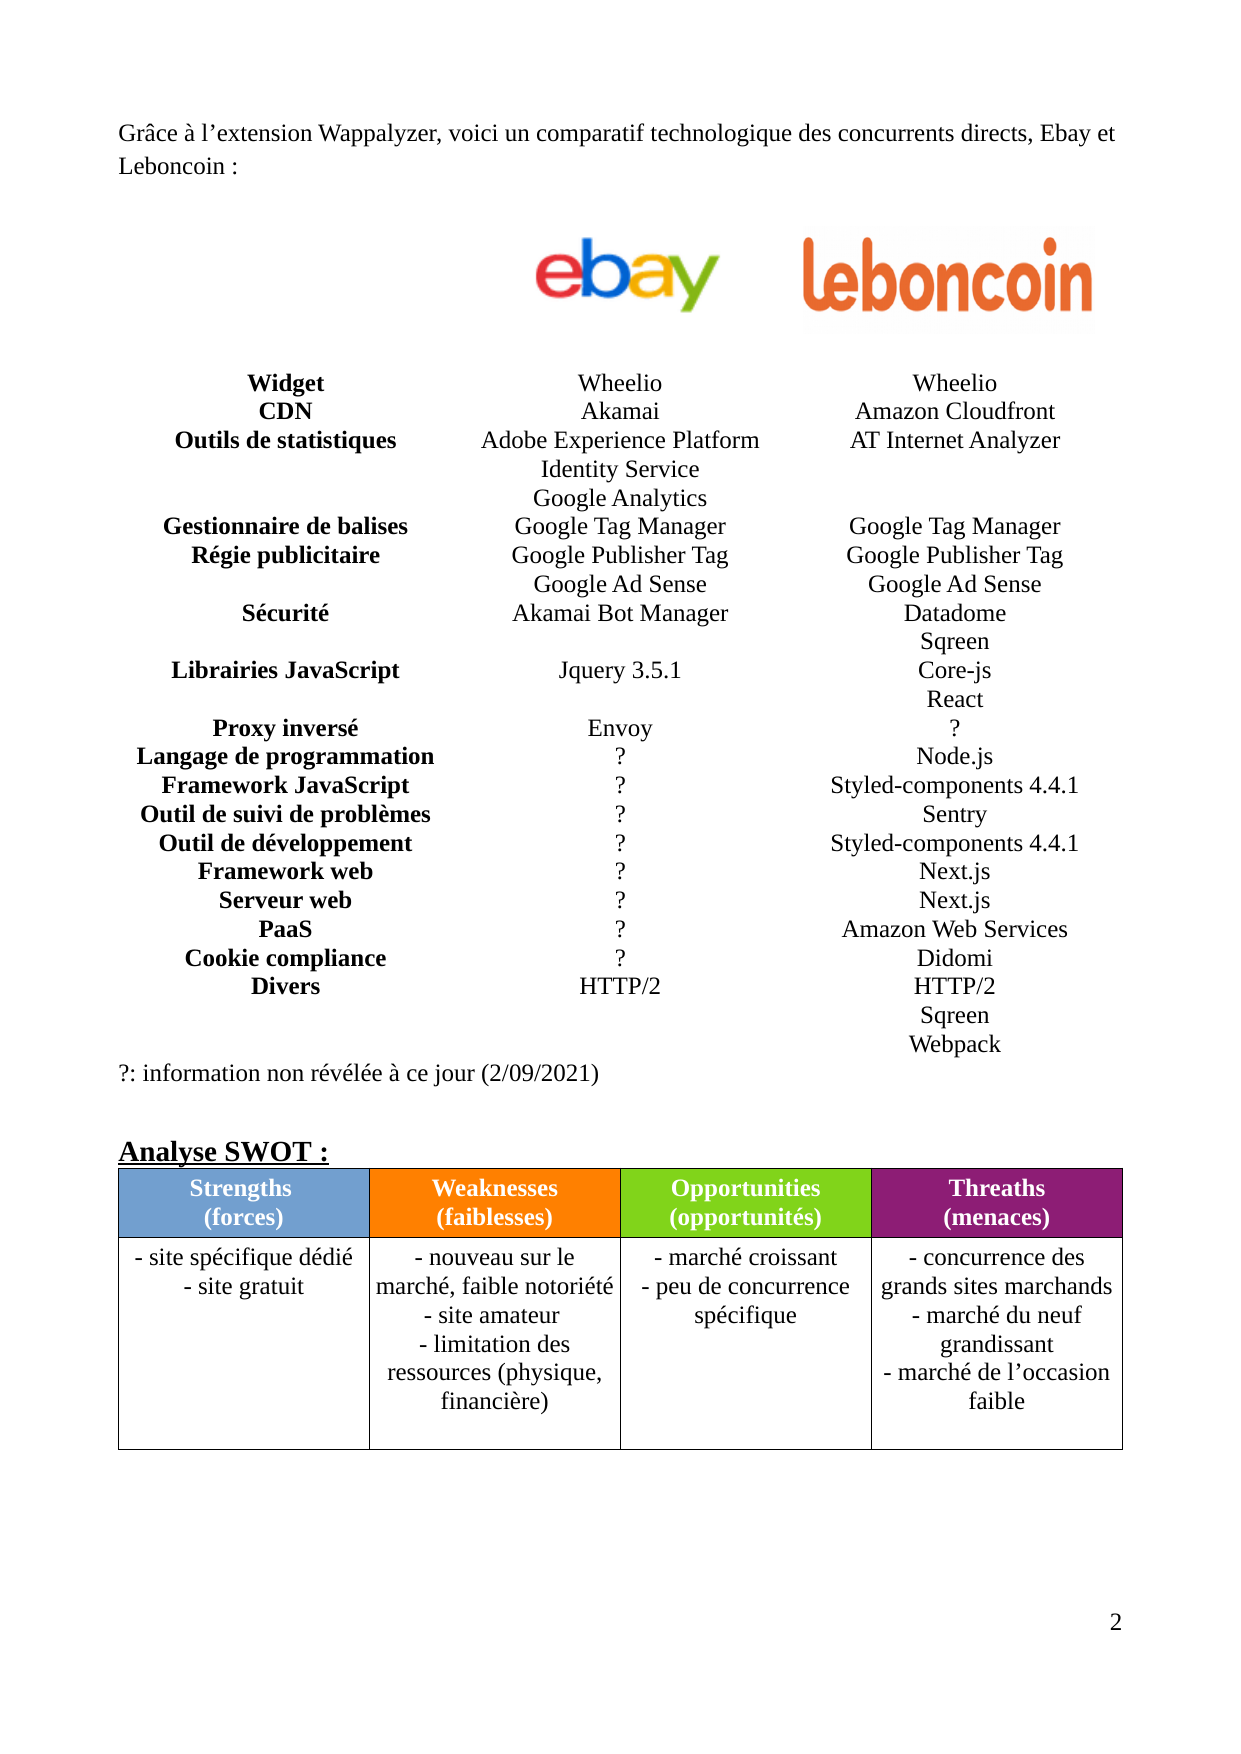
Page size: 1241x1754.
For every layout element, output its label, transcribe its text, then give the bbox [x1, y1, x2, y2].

table_cell ? [788, 713, 1122, 741]
table_cell Cookie compliance [118, 943, 453, 971]
table_cell Google Publisher Tag Google Ad Sense [453, 540, 787, 598]
table_header Weaknesses (faiblesses) [370, 1169, 620, 1237]
table_cell Widget [118, 368, 453, 396]
picture [802, 226, 1096, 334]
table_cell Styled-components 4.4.1 [788, 770, 1122, 799]
text Analyse SWOT : [118, 1134, 1122, 1167]
table_cell Envoy [453, 713, 787, 741]
table_cell Google Tag Manager [453, 511, 787, 540]
table_cell Framework JavaScript [118, 770, 453, 799]
table_cell Next.js [788, 885, 1122, 914]
picture [527, 233, 728, 319]
table_cell ? [453, 914, 787, 943]
table_cell Wheelio [453, 368, 787, 396]
table_cell Outil de suivi de problèmes [118, 799, 453, 828]
table_cell Wheelio [788, 368, 1122, 396]
table_cell Outils de statistiques [118, 425, 453, 511]
table_cell Proxy inversé [118, 713, 453, 741]
table_cell Didomi [788, 943, 1122, 971]
table_cell Outil de développement [118, 828, 453, 856]
text Grâce à l’extension Wappalyzer, voici un comparatif technologique des concurrents directs, Ebay et Leboncoin : [118, 118, 1122, 180]
table_cell Framework web [118, 856, 453, 885]
table_cell Google Publisher Tag Google Ad Sense [788, 540, 1122, 598]
table_cell Sécurité [118, 598, 453, 655]
table_cell Node.js [788, 741, 1122, 770]
table_header Strengths (forces) [119, 1169, 369, 1237]
table_cell Serveur web [118, 885, 453, 914]
table_cell Amazon Cloudfront [788, 396, 1122, 425]
table_cell - site spécifique dédié - site gratuit [119, 1238, 369, 1449]
table_cell Langage de programmation [118, 741, 453, 770]
table_header Opportunities (opportunités) [621, 1169, 871, 1237]
table_cell Styled-components 4.4.1 [788, 828, 1122, 856]
table_cell HTTP/2 [453, 971, 787, 1058]
table_header [453, 199, 787, 368]
table_cell Jquery 3.5.1 [453, 655, 787, 713]
table_cell Akamai [453, 396, 787, 425]
table_cell ? [453, 856, 787, 885]
table_cell Next.js [788, 856, 1122, 885]
table_cell - concurrence des grands sites marchands - marché du neuf grandissant - marché de l’occasion faible [872, 1238, 1122, 1449]
table_cell Google Tag Manager [788, 511, 1122, 540]
table_cell Amazon Web Services [788, 914, 1122, 943]
table_cell Datadome Sqreen [788, 598, 1122, 655]
table_cell Divers [118, 971, 453, 1058]
table_cell Librairies JavaScript [118, 655, 453, 713]
table_header [118, 199, 453, 368]
table_cell ? [453, 741, 787, 770]
table_cell - marché croissant - peu de concurrence spécifique [621, 1238, 871, 1449]
table_cell Adobe Experience Platform Identity Service Google Analytics [453, 425, 787, 511]
table_cell ? [453, 943, 787, 971]
table_cell Gestionnaire de balises [118, 511, 453, 540]
table_cell Akamai Bot Manager [453, 598, 787, 655]
table_cell ? [453, 828, 787, 856]
text ?: information non révélée à ce jour (2/09/2021) [118, 1058, 1122, 1086]
table_cell Sentry [788, 799, 1122, 828]
table_cell HTTP/2 Sqreen Webpack [788, 971, 1122, 1058]
table_cell Régie publicitaire [118, 540, 453, 598]
table_cell ? [453, 770, 787, 799]
table_cell ? [453, 885, 787, 914]
table_cell ? [453, 799, 787, 828]
table_header [788, 199, 1122, 368]
table_cell AT Internet Analyzer [788, 425, 1122, 511]
table_cell PaaS [118, 914, 453, 943]
table_cell Core-js React [788, 655, 1122, 713]
table_header Threaths (menaces) [872, 1169, 1122, 1237]
table_cell CDN [118, 396, 453, 425]
table_cell - nouveau sur le marché, faible notoriété - site amateur - limitation des ressources (physique, financière) [370, 1238, 620, 1449]
